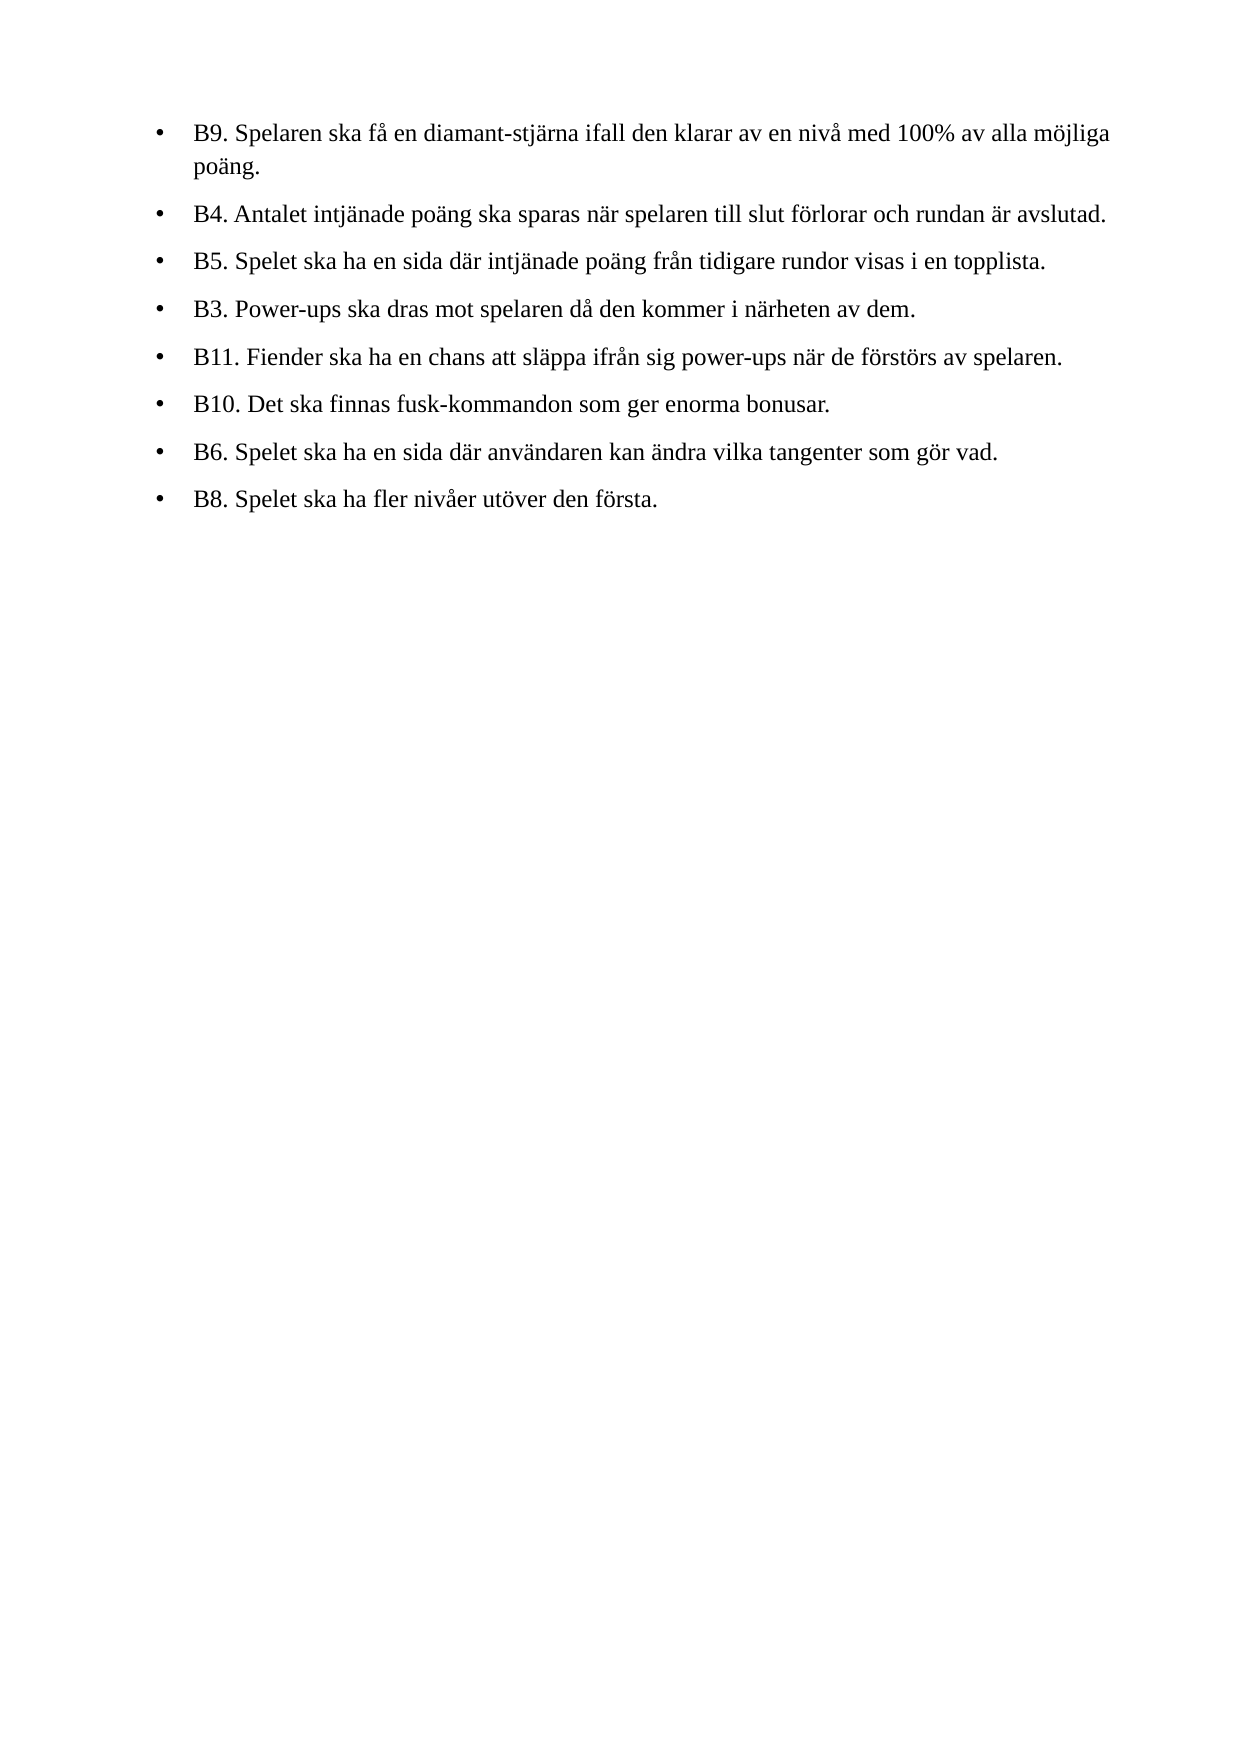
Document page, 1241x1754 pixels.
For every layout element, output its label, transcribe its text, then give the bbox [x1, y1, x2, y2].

list B10. Det ska finnas fusk-kommandon som ger enorma bonusar. [156, 389, 1122, 418]
list B6. Spelet ska ha en sida där användaren kan ändra vilka tangenter som gör vad. [156, 437, 1122, 466]
list B8. Spelet ska ha fler nivåer utöver den första. [156, 484, 1122, 513]
list B3. Power-ups ska dras mot spelaren då den kommer i närheten av dem. [156, 294, 1122, 323]
list B9. Spelaren ska få en diamant-stjärna ifall den klarar av en nivå med 100% av alla möjliga poäng. [156, 118, 1122, 180]
list B5. Spelet ska ha en sida där intjänade poäng från tidigare rundor visas i en topplista. [156, 246, 1122, 275]
list B4. Antalet intjänade poäng ska sparas när spelaren till slut förlorar och rundan är avslutad. [156, 199, 1122, 227]
list B11. Fiender ska ha en chans att släppa ifrån sig power-ups när de förstörs av spelaren. [156, 342, 1122, 370]
